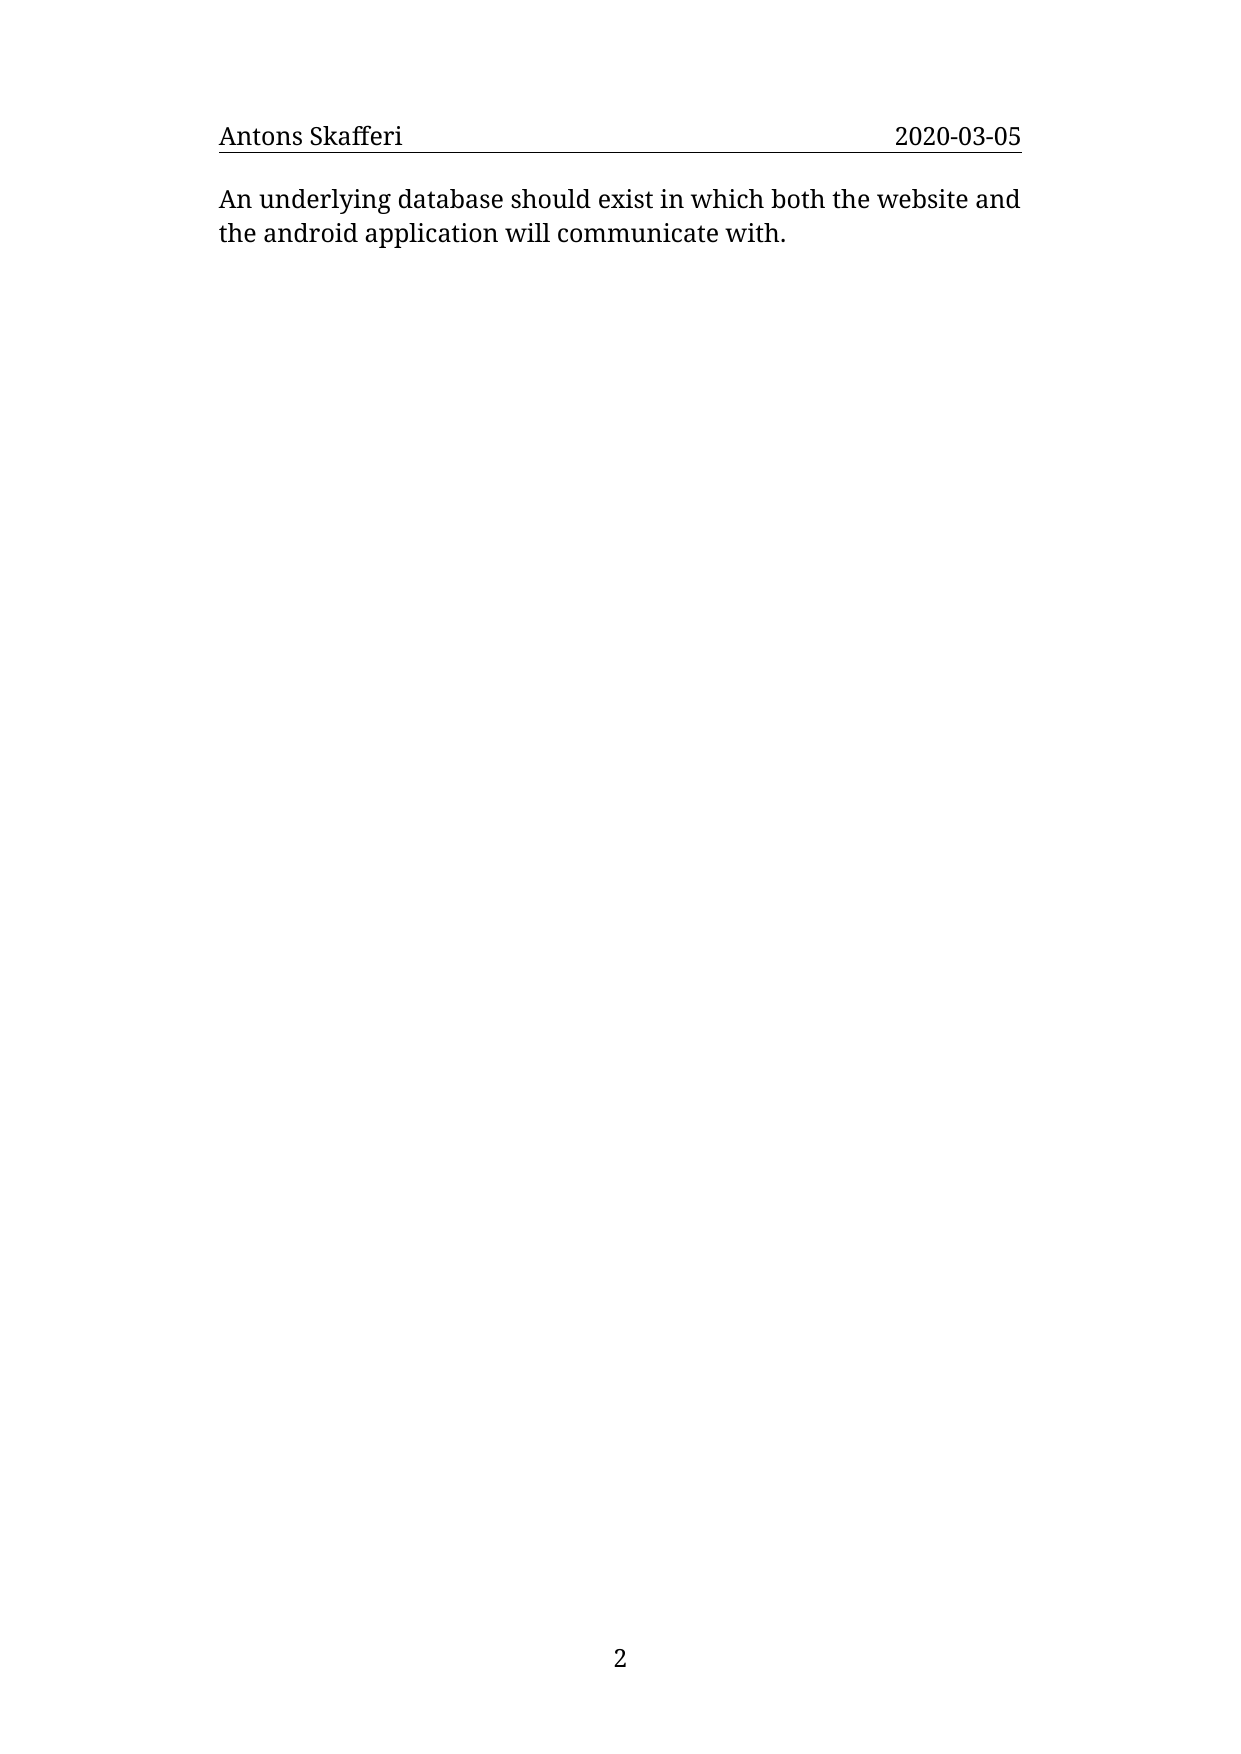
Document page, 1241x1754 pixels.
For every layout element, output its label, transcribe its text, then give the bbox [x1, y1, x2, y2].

text An underlying database should exist in which both the website and the android application will communicate with. [218, 182, 1022, 250]
